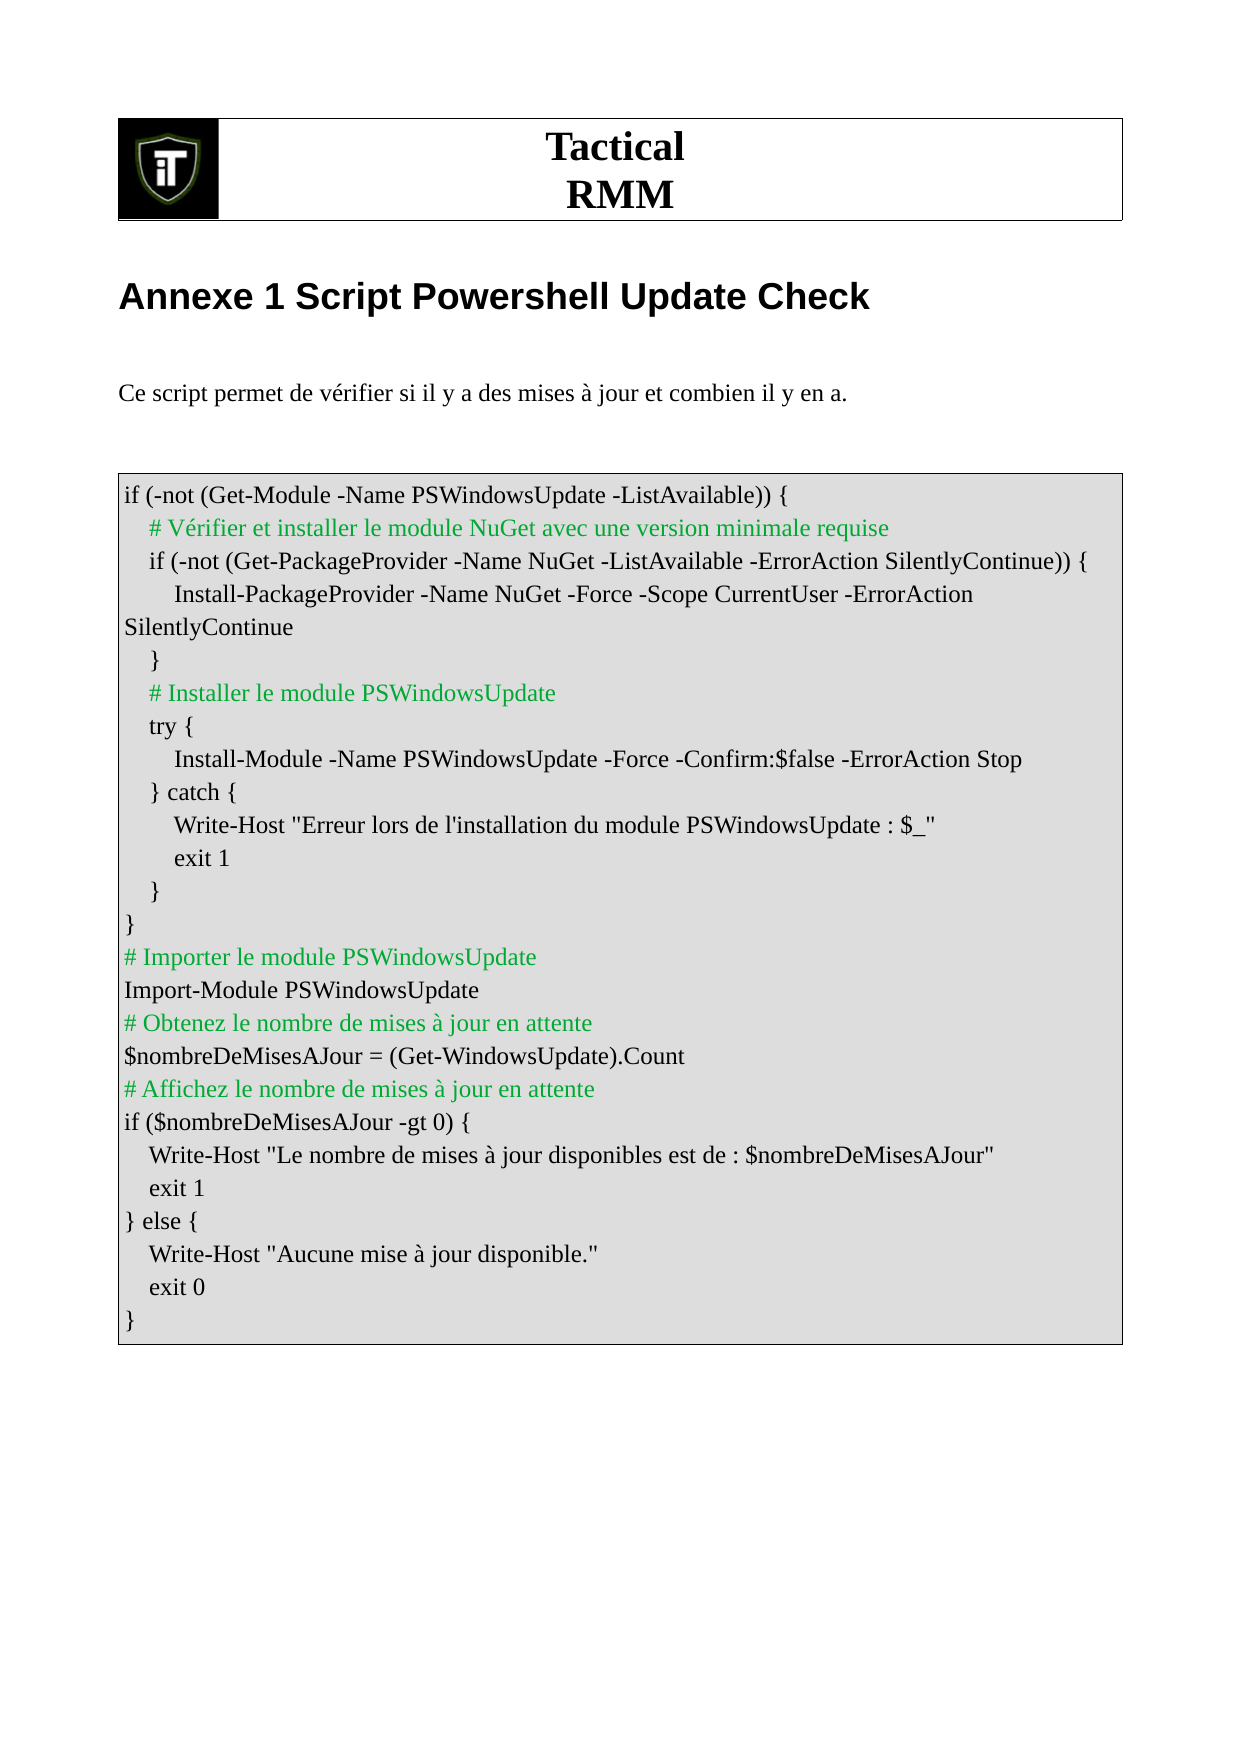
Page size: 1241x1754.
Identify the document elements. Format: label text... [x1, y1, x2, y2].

text Ce script permet de vérifier si il y a des mises à jour et combien il y en a. [118, 378, 1122, 406]
table_header if (-not (Get-Module -Name PSWindowsUpdate -ListAvailable)) { # Vérifier et installer le module NuGet avec une version minimale requise if (-not (Get-PackageProvider -Name NuGet -ListAvailable -ErrorAction SilentlyContinue)) { Install-PackageProvider -Name NuGet -Force -Scope CurrentUser -ErrorAction SilentlyContinue } # Installer le module PSWindowsUpdate try { Install-Module -Name PSWindowsUpdate -Force -Confirm:$false -ErrorAction Stop } catch { Write-Host "Erreur lors de l'installation du module PSWindowsUpdate : $_" exit 1 } } # Importer le module PSWindowsUpdate Import-Module PSWindowsUpdate # Obtenez le nombre de mises à jour en attente $nombreDeMisesAJour = (Get-WindowsUpdate).Count # Affichez le nombre de mises à jour en attente if ($nombreDeMisesAJour -gt 0) { Write-Host "Le nombre de mises à jour disponibles est de : $nombreDeMisesAJour" exit 1 } else { Write-Host "Aucune mise à jour disponible." exit 0 } [119, 474, 1122, 1344]
picture [118, 118, 219, 219]
subtitle Annexe 1 Script Powershell Update Check [118, 274, 1122, 318]
